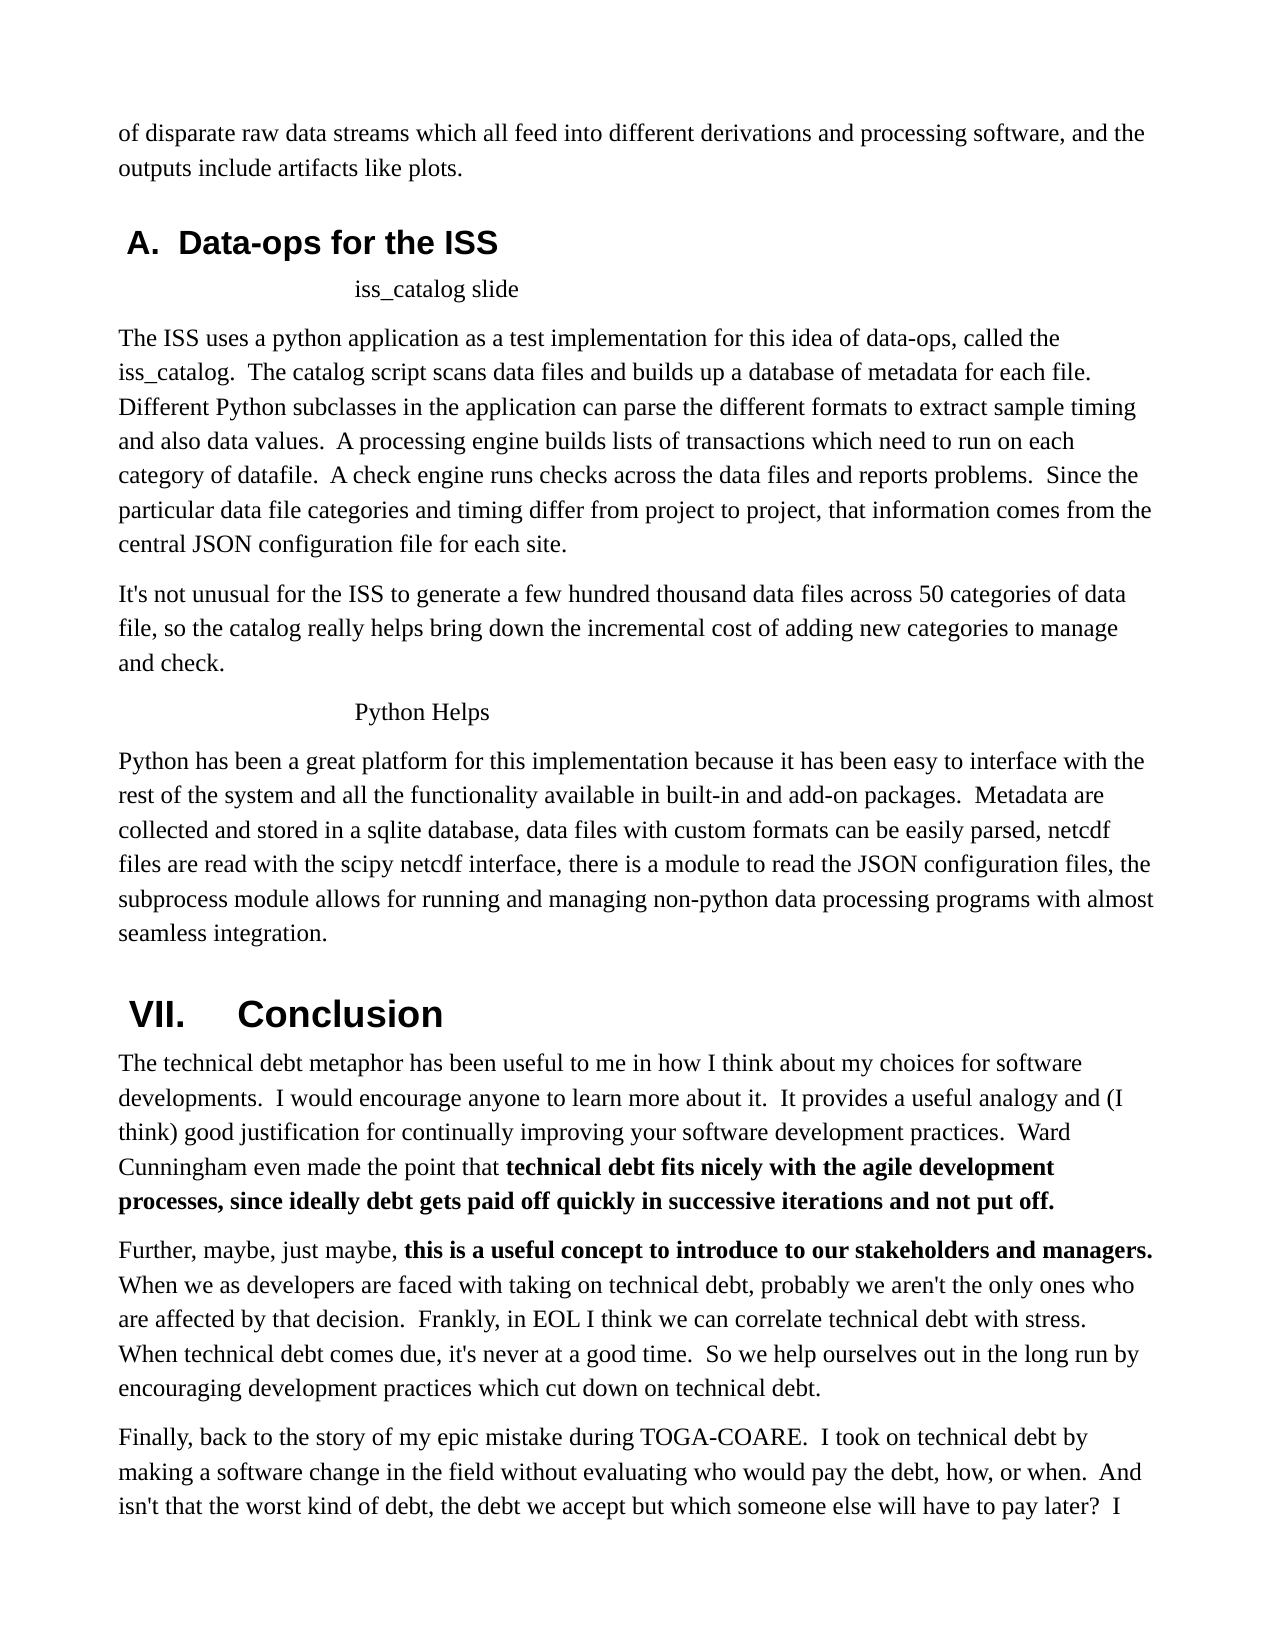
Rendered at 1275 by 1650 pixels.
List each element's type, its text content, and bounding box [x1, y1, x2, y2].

text Finally, back to the story of my epic mistake during TOGA-COARE. I took on technical debt by making a software change in the field without evaluating who would pay the debt, how, or when. And isn't that the worst kind of debt, the debt we accept but which someone else will have to pay later? I [118, 1422, 1157, 1520]
text iss_catalog slide [354, 274, 1157, 302]
text The ISS uses a python application as a test implementation for this idea of data-ops, called the iss_catalog. The catalog script scans data files and builds up a database of metadata for each file. Different Python subclasses in the application can parse the different formats to extract sample timing and also data values. A processing engine builds lists of transactions which need to run on each category of datafile. A check engine runs checks across the data files and reports problems. Since the particular data file categories and timing differ from project to project, that information comes from the central JSON configuration file for each site. [118, 323, 1157, 558]
text of disparate raw data streams which all feed into different derivations and processing software, and the outputs include artifacts like plots. [118, 118, 1157, 181]
text It's not unusual for the ISS to generate a few hundred thousand data files across 50 categories of data file, so the catalog really helps bring down the incremental cost of adding new categories to manage and check. [118, 579, 1157, 676]
text Python has been a great platform for this implementation because it has been easy to interface with the rest of the system and all the functionality available in built-in and add-on packages. Metadata are collected and stored in a sqlite database, data files with custom formats can be easily parsed, netcdf files are read with the scipy netcdf interface, there is a module to read the JSON configuration files, the subprocess module allows for running and managing non-python data processing programs with almost seamless integration. [118, 746, 1157, 947]
text Python Helps [354, 697, 1157, 725]
text Further, maybe, just maybe, this is a useful concept to introduce to our stakeholders and managers. When we as developers are faced with taking on technical debt, probably we aren't the only ones who are affected by that decision. Frankly, in EOL I think we can correlate technical debt with stress. When technical debt comes due, it's never at a good time. So we help ourselves out in the long run by encouraging development practices which cut down on technical debt. [118, 1235, 1157, 1402]
text The technical debt metaphor has been useful to me in how I think about my choices for software developments. I would encourage anyone to learn more about it. It provides a useful analogy and (I think) good justification for continually improving your software development practices. Ward Cunningham even made the point that technical debt fits nicely with the agile development processes, since ideally debt gets paid off quickly in successive iterations and not put off. [118, 1048, 1157, 1215]
subtitle Data-ops for the ISS [118, 222, 1157, 261]
subtitle Conclusion [118, 992, 1157, 1036]
